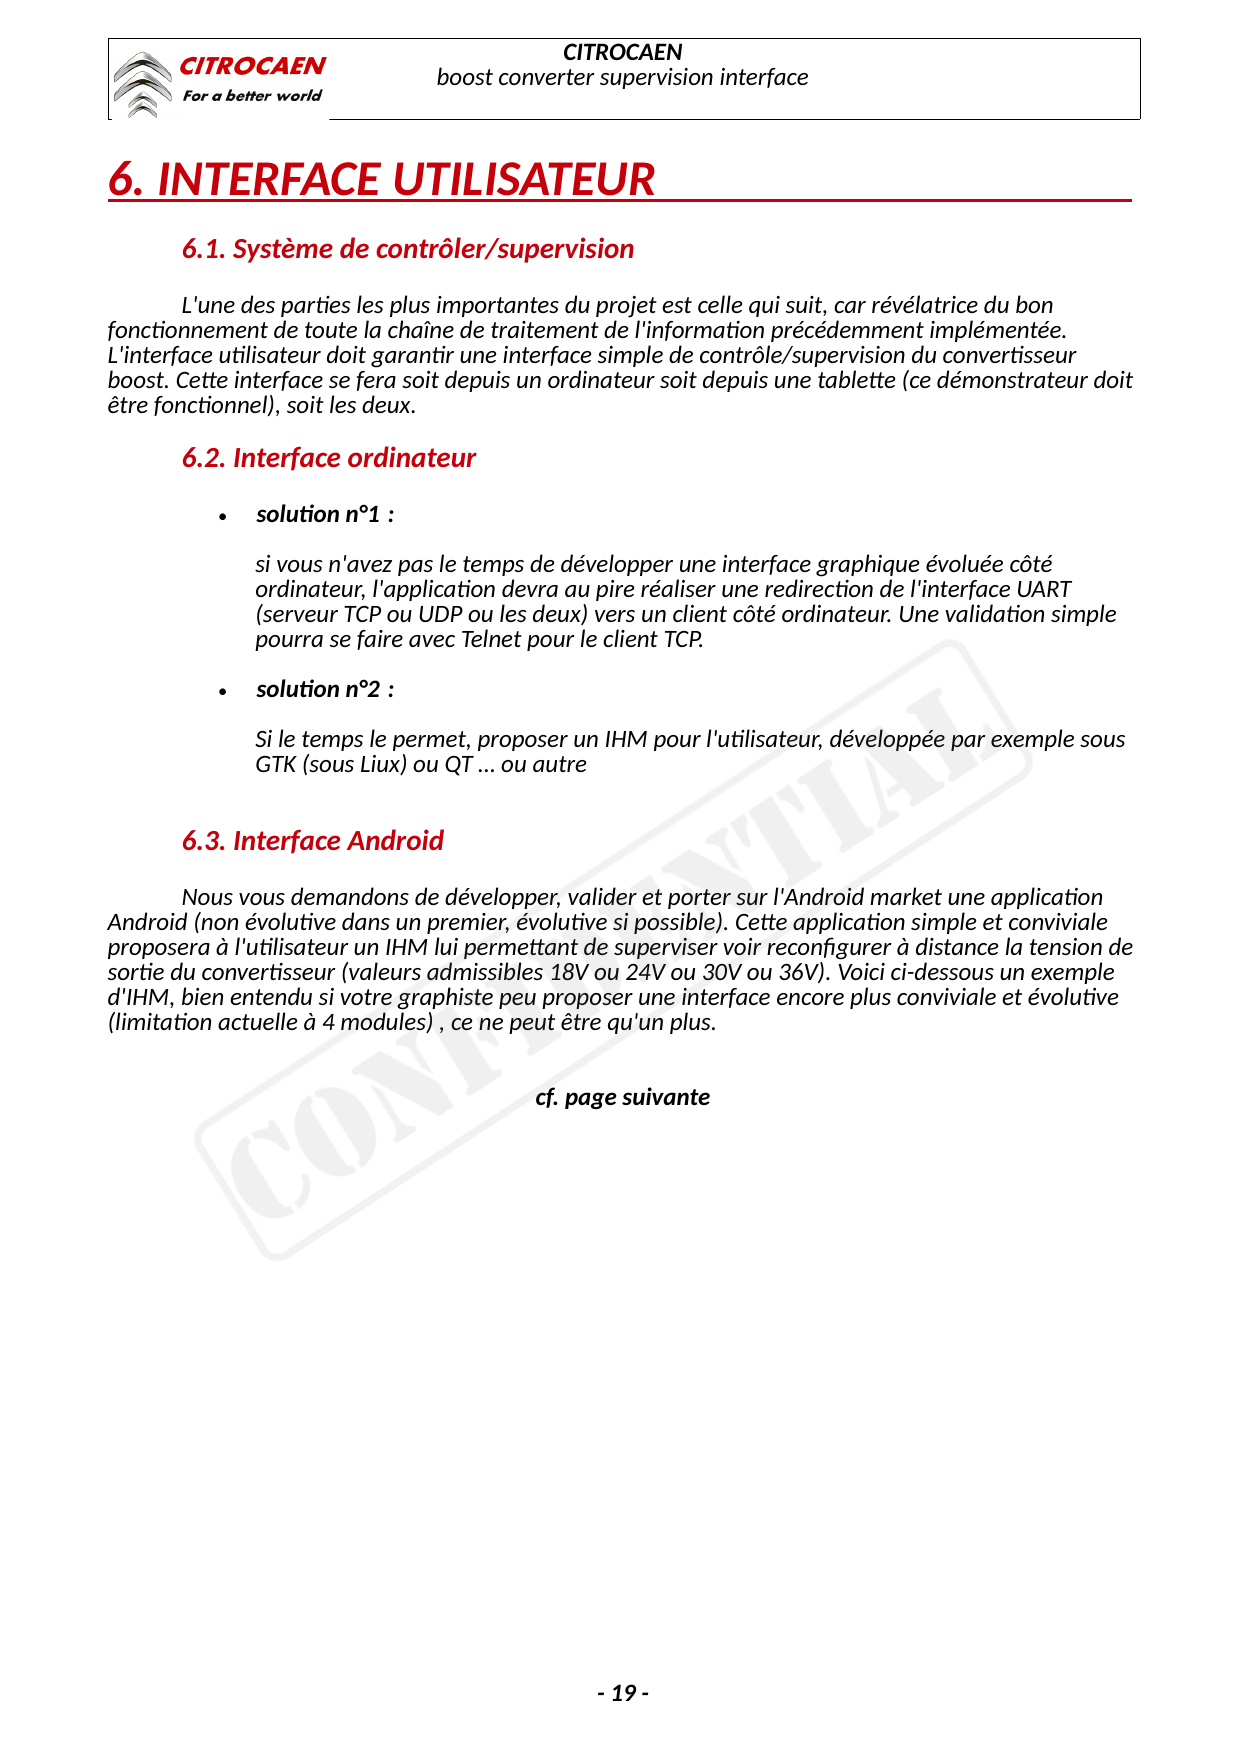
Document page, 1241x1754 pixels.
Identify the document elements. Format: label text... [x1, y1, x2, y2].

text 6.2. Interface ordinateur [181, 445, 1140, 474]
picture [111, 49, 330, 120]
text L'une des parties les plus importantes du projet est celle qui suit, car révélatrice du bon fonctionnement de toute la chaîne de traitement de l'information précédemment implémentée. L'interface utilisateur doit garantir une interface simple de contrôle/supervision du convertisseur boost. Cette interface se fera soit depuis un ordinateur soit depuis une tablette (ce démonstrateur doit être fonctionnel), soit les deux. [107, 295, 1140, 420]
text 6. INTERFACE UTILISATEUR [107, 158, 1140, 208]
text 6.1. Système de contrôler/supervision [181, 237, 1140, 266]
